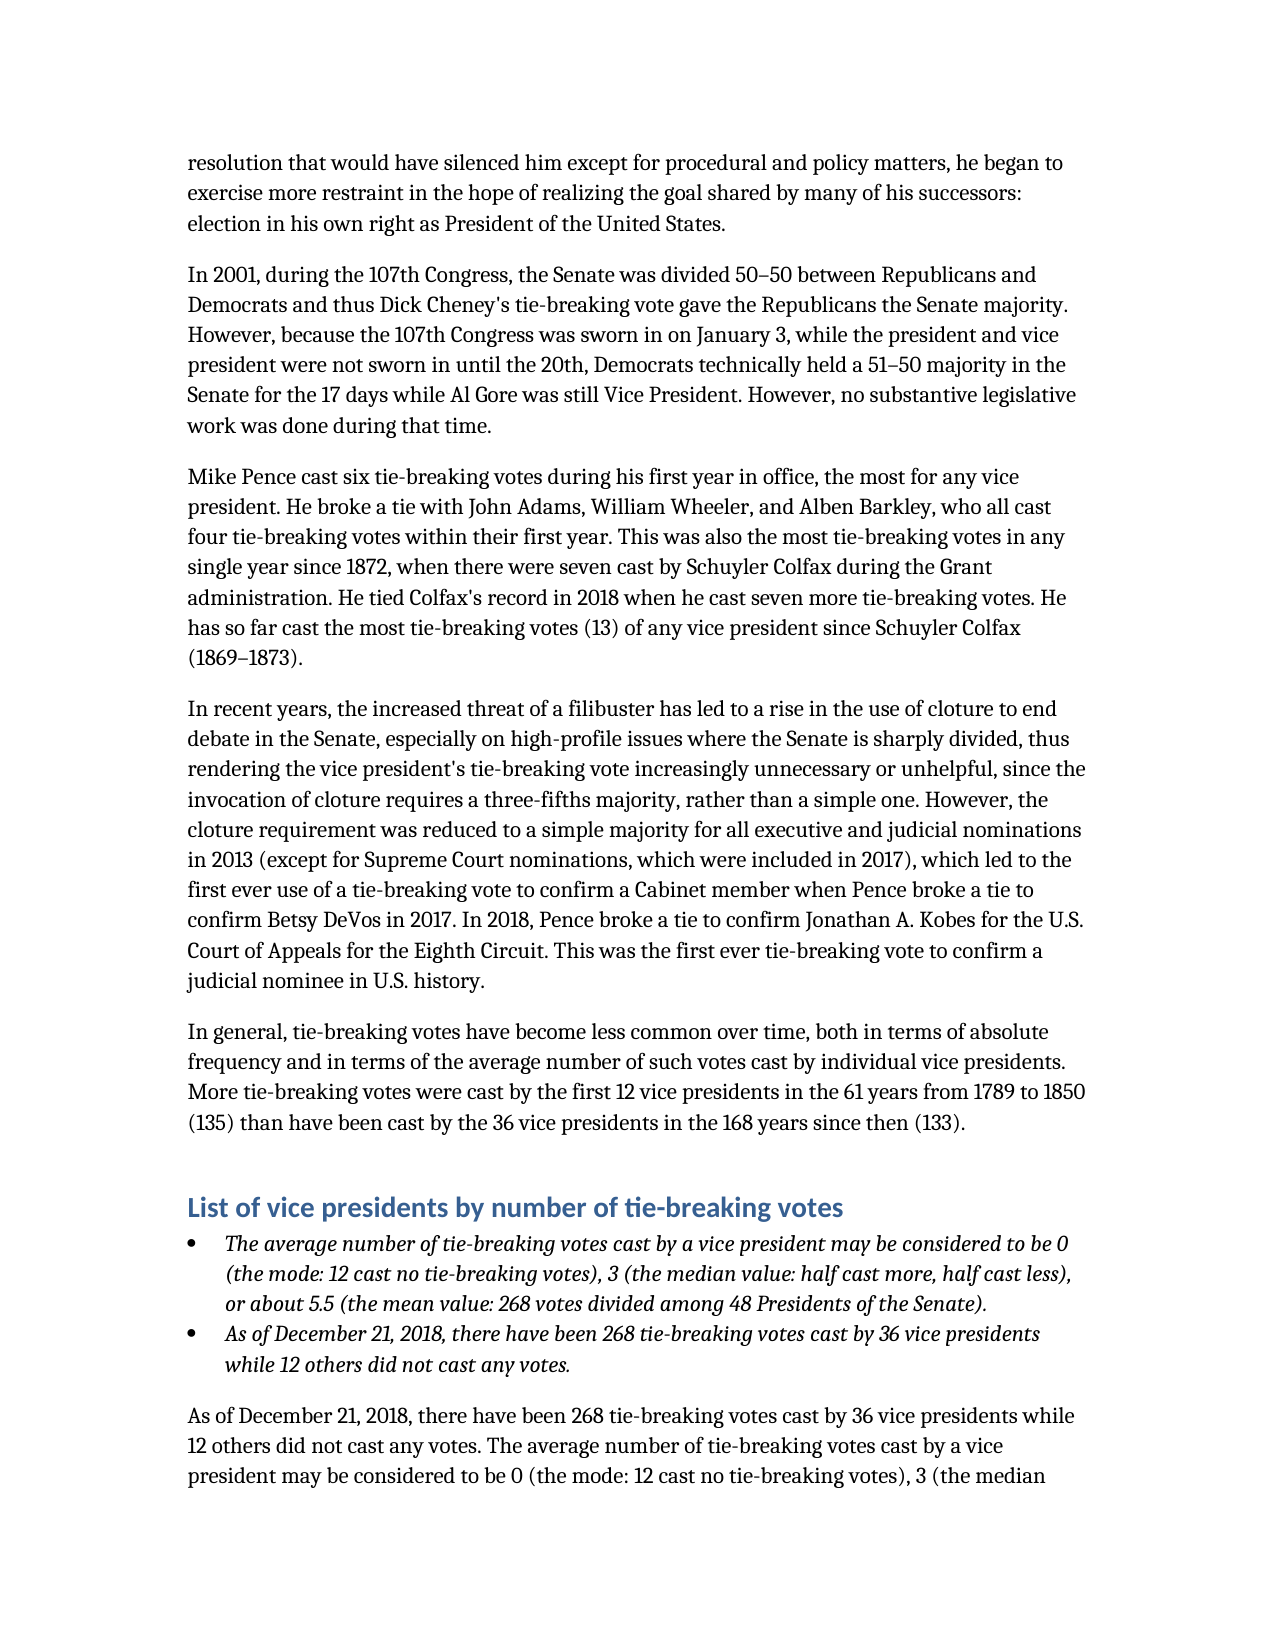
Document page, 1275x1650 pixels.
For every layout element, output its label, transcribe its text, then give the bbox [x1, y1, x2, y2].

list As of December 21, 2018, there have been 268 tie-breaking votes cast by 36 vice presidents while 12 others did not cast any votes. [187, 1321, 1087, 1378]
text In recent years, the increased threat of a filibuster has led to a rise in the use of cloture to end debate in the Senate, especially on high-profile issues where the Senate is sharply divided, thus rendering the vice president's tie-breaking vote increasingly unnecessary or unhelpful, since the invocation of cloture requires a three-fifths majority, rather than a simple one. However, the cloture requirement was reduced to a simple majority for all executive and judicial nominations in 2013 (except for Supreme Court nominations, which were included in 2017), which led to the first ever use of a tie-breaking vote to confirm a Cabinet member when Pence broke a tie to confirm Betsy DeVos in 2017. In 2018, Pence broke a tie to confirm Jonathan A. Kobes for the U.S. Court of Appeals for the Eighth Circuit. This was the first ever tie-breaking vote to confirm a judicial nominee in U.S. history. [187, 696, 1087, 994]
text As of December 21, 2018, there have been 268 tie-breaking votes cast by 36 vice presidents while 12 others did not cast any votes. The average number of tie-breaking votes cast by a vice president may be considered to be 0 (the mode: 12 cast no tie-breaking votes), 3 (the median [187, 1402, 1087, 1489]
text In 2001, during the 107th Congress, the Senate was divided 50–50 between Republicans and Democrats and thus Dick Cheney's tie-breaking vote gave the Republicans the Senate majority. However, because the 107th Congress was sworn in on January 3, while the president and vice president were not sworn in until the 20th, Democrats technically held a 51–50 majority in the Senate for the 17 days while Al Gore was still Vice President. However, no substantive legislative work was done during that time. [187, 261, 1087, 439]
text resolution that would have silenced him except for procedural and policy matters, he began to exercise more restraint in the hope of realizing the goal shared by many of his successors: election in his own right as President of the United States. [187, 150, 1087, 237]
text Mike Pence cast six tie-breaking votes during his first year in office, the most for any vice president. He broke a tie with John Adams, William Wheeler, and Alben Barkley, who all cast four tie-breaking votes within their first year. This was also the most tie-breaking votes in any single year since 1872, when there were seven cast by Schuyler Colfax during the Grant administration. He tied Colfax's record in 2018 when he cast seven more tie-breaking votes. He has so far cast the most tie-breaking votes (13) of any vice president since Schuyler Colfax (1869–1873). [187, 463, 1087, 671]
list The average number of tie-breaking votes cast by a vice president may be considered to be 0 (the mode: 12 cast no tie-breaking votes), 3 (the median value: half cast more, half cast less), or about 5.5 (the mean value: 268 votes divided among 48 Presidents of the Senate). [187, 1231, 1087, 1317]
subtitle List of vice presidents by number of tie-breaking votes [187, 1189, 1087, 1225]
text In general, tie-breaking votes have become less common over time, both in terms of absolute frequency and in terms of the average number of such votes cast by individual vice presidents. More tie-breaking votes were cast by the first 12 vice presidents in the 61 years from 1789 to 1850 (135) than have been cast by the 36 vice presidents in the 168 years since then (133). [187, 1019, 1087, 1136]
